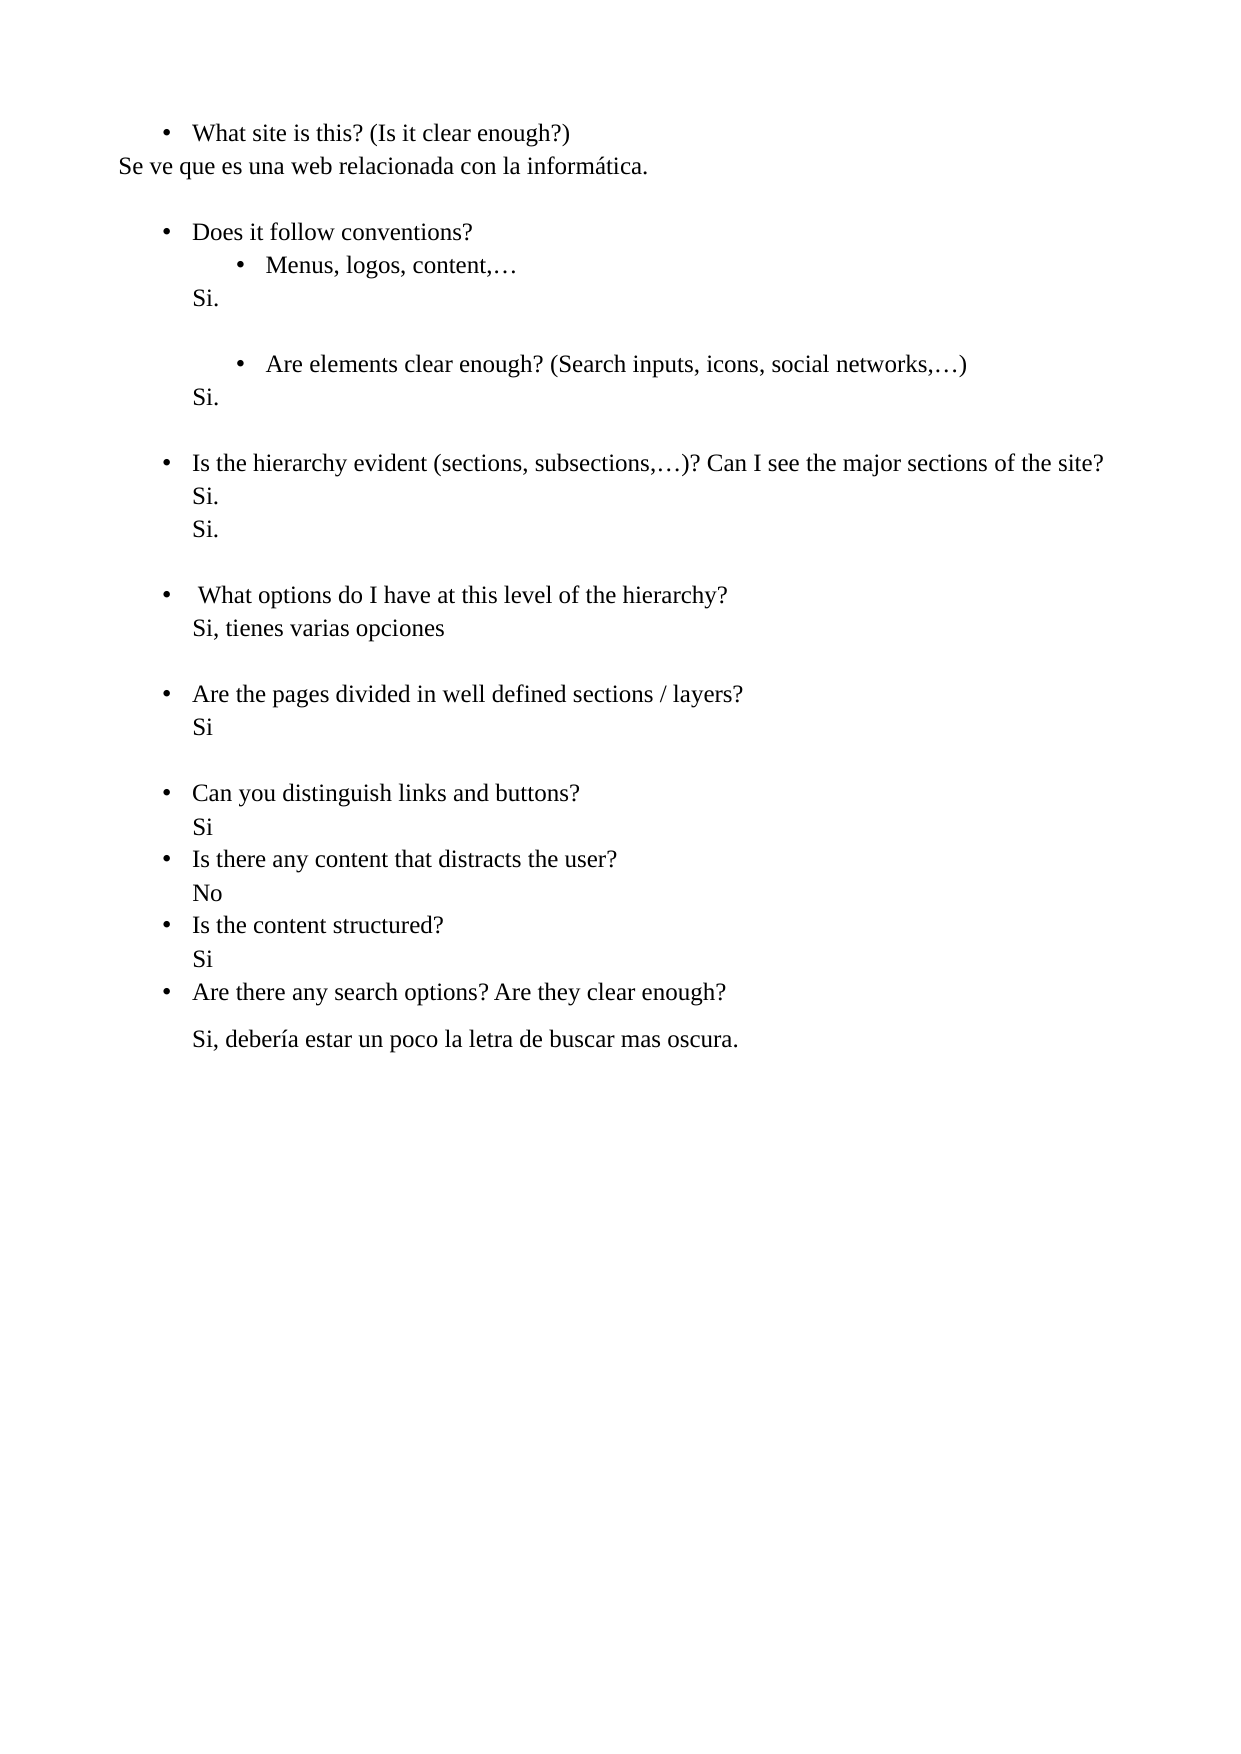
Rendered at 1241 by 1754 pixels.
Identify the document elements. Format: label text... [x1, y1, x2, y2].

list Are the pages divided in well defined sections / layers? [162, 679, 1122, 708]
list Are elements clear enough? (Search inputs, icons, social networks,…) [236, 349, 1122, 378]
list What site is this? (Is it clear enough?) [162, 118, 1122, 147]
text Si. [118, 382, 1122, 411]
text Si [118, 812, 1122, 840]
list Si, debería estar un poco la letra de buscar mas oscura. [162, 1024, 1122, 1053]
text Si. [118, 283, 1122, 312]
text No [118, 878, 1122, 906]
text Si [118, 712, 1122, 741]
list Si. [162, 514, 1122, 543]
list What options do I have at this level of the hierarchy? [162, 580, 1122, 609]
list Is the hierarchy evident (sections, subsections,…)? Can I see the major sections of the site? [162, 448, 1122, 477]
list Is the content structured? [162, 911, 1122, 939]
text Se ve que es una web relacionada con la informática. [118, 151, 1122, 180]
list Does it follow conventions? [162, 217, 1122, 246]
list Are there any search options? Are they clear enough? [162, 977, 1122, 1005]
list Si. [162, 481, 1122, 510]
text Si, tienes varias opciones [118, 613, 1122, 642]
list Menus, logos, content,… [236, 250, 1122, 279]
list Is there any content that distracts the user? [162, 844, 1122, 873]
text Si [118, 944, 1122, 972]
list Can you distinguish links and buttons? [162, 778, 1122, 807]
